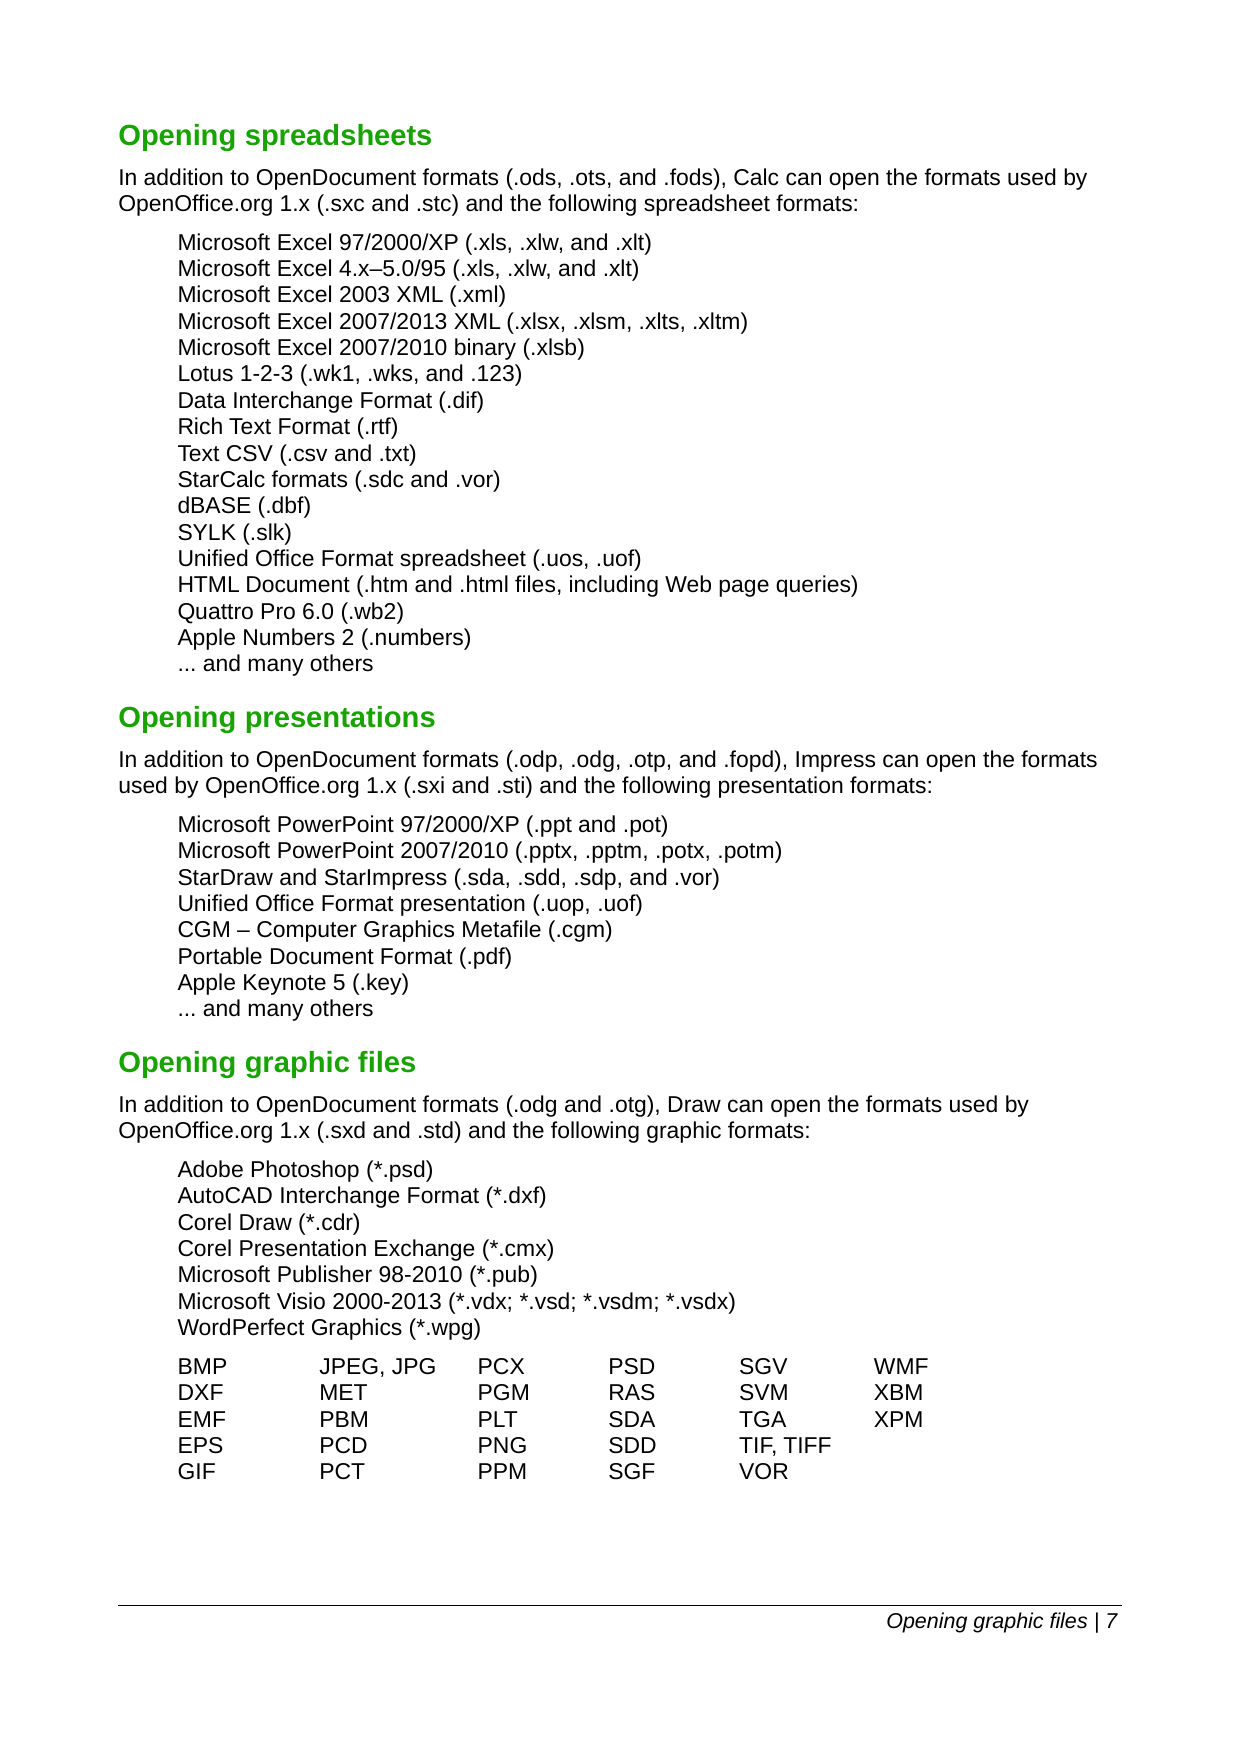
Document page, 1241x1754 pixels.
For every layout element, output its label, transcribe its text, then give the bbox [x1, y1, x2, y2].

table_cell VOR [739, 1458, 874, 1484]
table_cell MET [319, 1379, 477, 1406]
text Microsoft PowerPoint 97/2000/XP (.ppt and .pot) Microsoft PowerPoint 2007/2010 (.pptx, .pptm, .potx, .potm) StarDraw and StarImpress (.sda, .sdd, .sdp, and .vor) Unified Office Format presentation (.uop, .uof) CGM – Computer Graphics Metafile (.cgm) Portable Document Format (.pdf) Apple Keynote 5 (.key) ... and many others [177, 811, 1122, 1022]
text In addition to OpenDocument formats (.odg and .otg), Draw can open the formats used by OpenOffice.org 1.x (.sxd and .std) and the following graphic formats: [118, 1091, 1122, 1143]
table_cell XBM [874, 1379, 1119, 1406]
table_cell SDD [608, 1432, 739, 1458]
table_cell RAS [608, 1379, 739, 1406]
table_cell XPM [874, 1406, 1119, 1432]
text Adobe Photoshop (*.psd) AutoCAD Interchange Format (*.dxf) Corel Draw (*.cdr) Corel Presentation Exchange (*.cmx) Microsoft Publisher 98-2010 (*.pub) Microsoft Visio 2000-2013 (*.vdx; *.vsd; *.vsdm; *.vsdx) WordPerfect Graphics (*.wpg) [177, 1156, 1122, 1340]
table_cell TGA [739, 1406, 874, 1432]
table_cell PNG [478, 1432, 608, 1458]
table_header PCX [478, 1353, 608, 1379]
table_header PSD [608, 1353, 739, 1379]
subtitle Opening presentations [118, 700, 1122, 734]
table_cell PBM [319, 1406, 477, 1432]
table_cell SDA [608, 1406, 739, 1432]
subtitle Opening graphic files [118, 1045, 1122, 1079]
table_cell PLT [478, 1406, 608, 1432]
text Microsoft Excel 97/2000/XP (.xls, .xlw, and .xlt) Microsoft Excel 4.x–5.0/95 (.xls, .xlw, and .xlt) Microsoft Excel 2003 XML (.xml) Microsoft Excel 2007/2013 XML (.xlsx, .xlsm, .xlts, .xltm) Microsoft Excel 2007/2010 binary (.xlsb) Lotus 1-2-3 (.wk1, .wks, and .123) Data Interchange Format (.dif) Rich Text Format (.rtf) Text CSV (.csv and .txt) StarCalc formats (.sdc and .vor) dBASE (.dbf) SYLK (.slk) Unified Office Format spreadsheet (.uos, .uof) HTML Document (.htm and .html files, including Web page queries) Quattro Pro 6.0 (.wb2) Apple Numbers 2 (.numbers) ... and many others [177, 229, 1122, 677]
list In addition to OpenDocument formats (.ods, .ots, and .fods), Calc can open the formats used by OpenOffice.org 1.x (.sxc and .stc) and the following spreadsheet formats: [118, 163, 1122, 216]
table_header WMF [874, 1353, 1119, 1379]
table_header SGV [739, 1353, 874, 1379]
table_cell [874, 1458, 1119, 1484]
table_cell GIF [178, 1458, 319, 1484]
table_cell EPS [178, 1432, 319, 1458]
table_cell EMF [178, 1406, 319, 1432]
table_cell [874, 1432, 1119, 1458]
table_cell SVM [739, 1379, 874, 1406]
subtitle Opening spreadsheets [118, 118, 1122, 152]
table_cell PGM [478, 1379, 608, 1406]
table_header JPEG, JPG [319, 1353, 477, 1379]
table_cell SGF [608, 1458, 739, 1484]
table_header BMP [178, 1353, 319, 1379]
list In addition to OpenDocument formats (.odp, .odg, .otp, and .fopd), Impress can open the formats used by OpenOffice.org 1.x (.sxi and .sti) and the following presentation formats: [118, 746, 1122, 798]
table_cell PCD [319, 1432, 477, 1458]
table_cell DXF [178, 1379, 319, 1406]
table_cell PPM [478, 1458, 608, 1484]
table_cell PCT [319, 1458, 477, 1484]
table_cell TIF, TIFF [739, 1432, 874, 1458]
